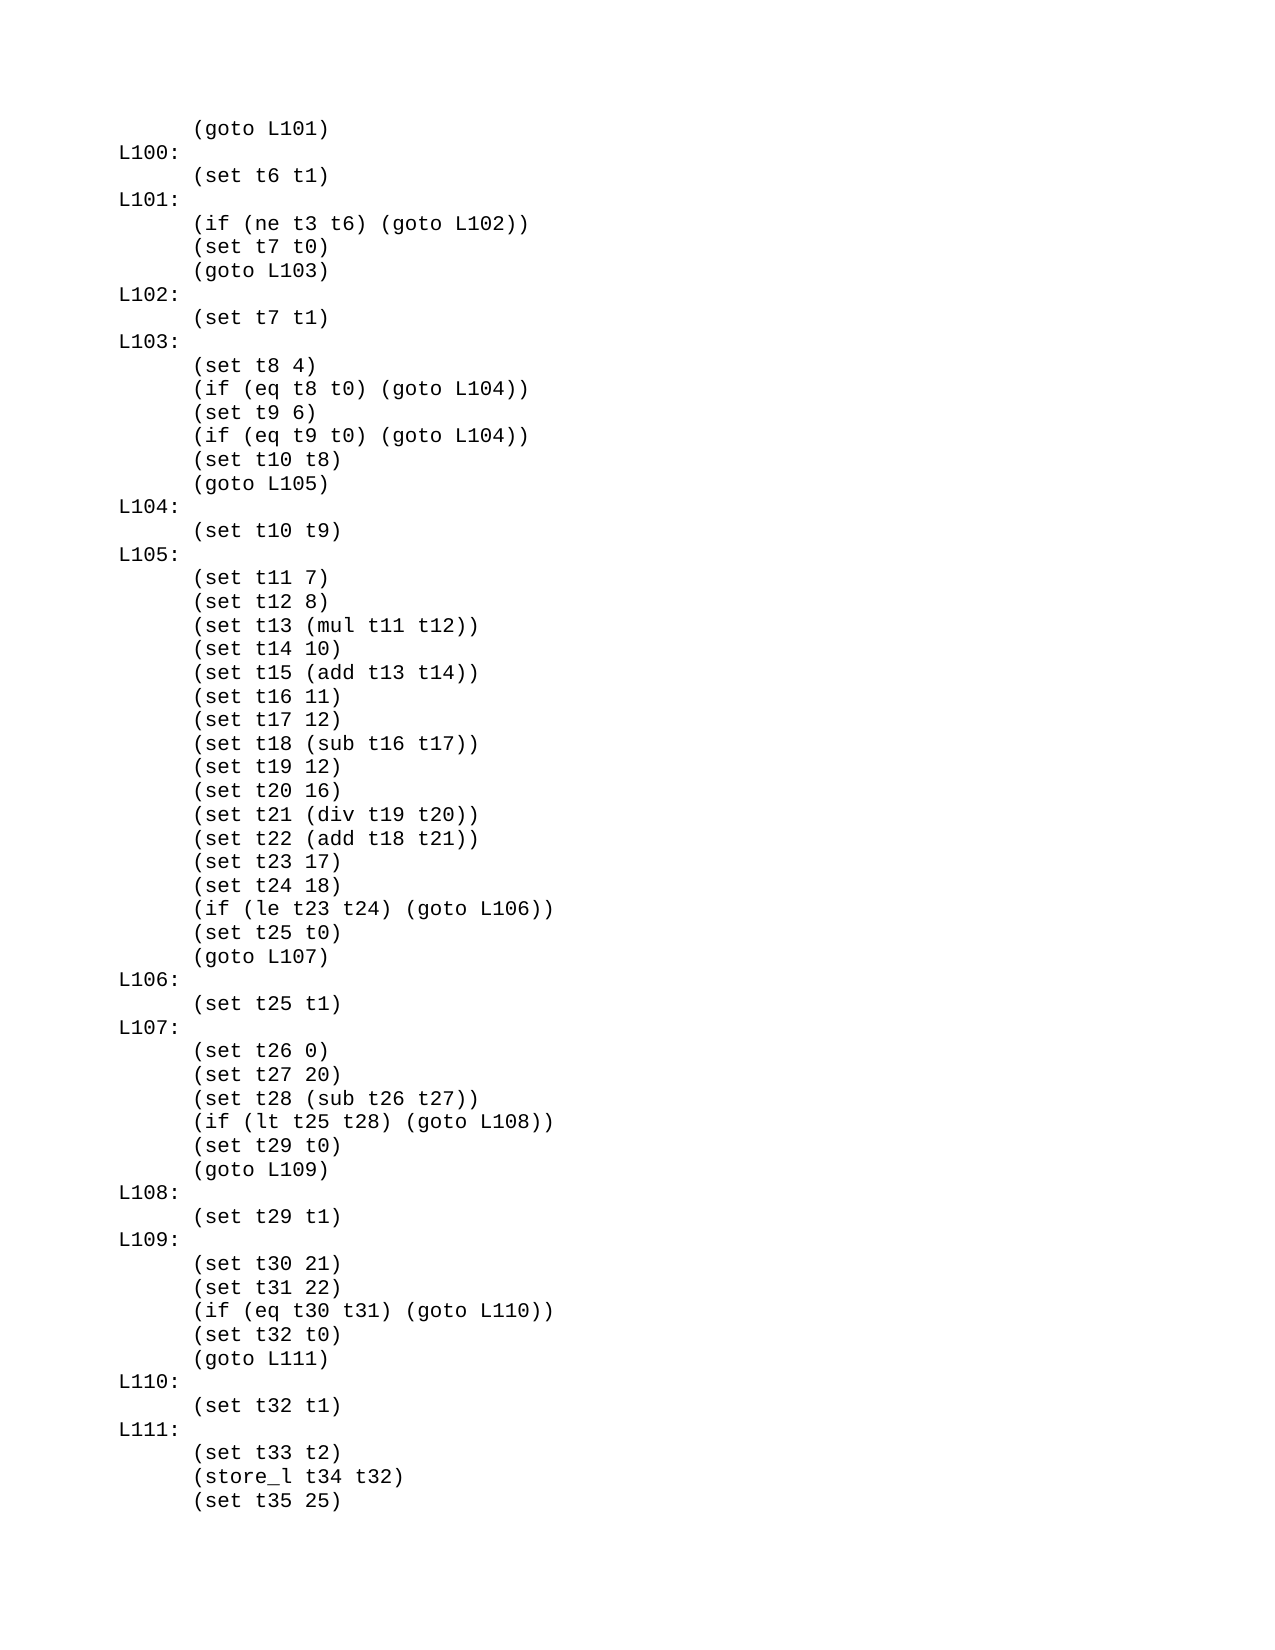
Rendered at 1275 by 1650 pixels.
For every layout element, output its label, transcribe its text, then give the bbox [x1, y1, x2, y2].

text (if (eq t8 t0) (goto L104)) [118, 378, 1157, 402]
text (set t23 17) [118, 851, 1157, 875]
text (set t31 22) [118, 1277, 1157, 1300]
text (set t10 t9) [118, 520, 1157, 544]
text (set t29 t1) [118, 1206, 1157, 1229]
text (set t6 t1) [118, 165, 1157, 189]
text (set t9 6) [118, 402, 1157, 426]
text L111: [118, 1419, 1157, 1442]
text (set t30 21) [118, 1253, 1157, 1277]
text (set t26 0) [118, 1040, 1157, 1064]
text (set t25 t0) [118, 922, 1157, 946]
text (set t8 4) [118, 354, 1157, 378]
text (goto L109) [118, 1158, 1157, 1182]
text (goto L105) [118, 473, 1157, 496]
text L108: [118, 1182, 1157, 1206]
text L106: [118, 969, 1157, 993]
text L104: [118, 496, 1157, 520]
text (set t21 (div t19 t20)) [118, 804, 1157, 827]
text (set t12 8) [118, 591, 1157, 615]
text L101: [118, 189, 1157, 213]
text (if (lt t25 t28) (goto L108)) [118, 1111, 1157, 1135]
text (set t10 t8) [118, 449, 1157, 473]
text (set t18 (sub t16 t17)) [118, 733, 1157, 757]
text (set t29 t0) [118, 1135, 1157, 1158]
text (set t22 (add t18 t21)) [118, 827, 1157, 851]
text (set t7 t0) [118, 236, 1157, 260]
text (set t32 t0) [118, 1324, 1157, 1348]
text (if (ne t3 t6) (goto L102)) [118, 213, 1157, 236]
text (set t20 16) [118, 780, 1157, 804]
text L103: [118, 331, 1157, 354]
text L105: [118, 544, 1157, 567]
text L109: [118, 1229, 1157, 1253]
text (set t35 25) [118, 1489, 1157, 1513]
text (goto L101) [118, 118, 1157, 142]
text (set t25 t1) [118, 993, 1157, 1017]
text (set t28 (sub t26 t27)) [118, 1088, 1157, 1111]
text (set t32 t1) [118, 1395, 1157, 1419]
text L110: [118, 1371, 1157, 1395]
text (set t7 t1) [118, 307, 1157, 331]
text (set t16 11) [118, 686, 1157, 709]
text (store_l t34 t32) [118, 1466, 1157, 1489]
text (set t24 18) [118, 875, 1157, 898]
text (if (eq t30 t31) (goto L110)) [118, 1300, 1157, 1324]
text (set t15 (add t13 t14)) [118, 662, 1157, 686]
text (set t17 12) [118, 709, 1157, 733]
text L100: [118, 142, 1157, 165]
text (if (le t23 t24) (goto L106)) [118, 898, 1157, 922]
text (set t33 t2) [118, 1442, 1157, 1466]
text L107: [118, 1017, 1157, 1040]
text (goto L111) [118, 1348, 1157, 1371]
text (goto L107) [118, 946, 1157, 969]
text (set t27 20) [118, 1064, 1157, 1088]
text (set t14 10) [118, 638, 1157, 662]
text (goto L103) [118, 260, 1157, 284]
text L102: [118, 284, 1157, 307]
text (set t11 7) [118, 567, 1157, 591]
text (set t19 12) [118, 757, 1157, 780]
text (set t13 (mul t11 t12)) [118, 615, 1157, 638]
text (if (eq t9 t0) (goto L104)) [118, 426, 1157, 449]
